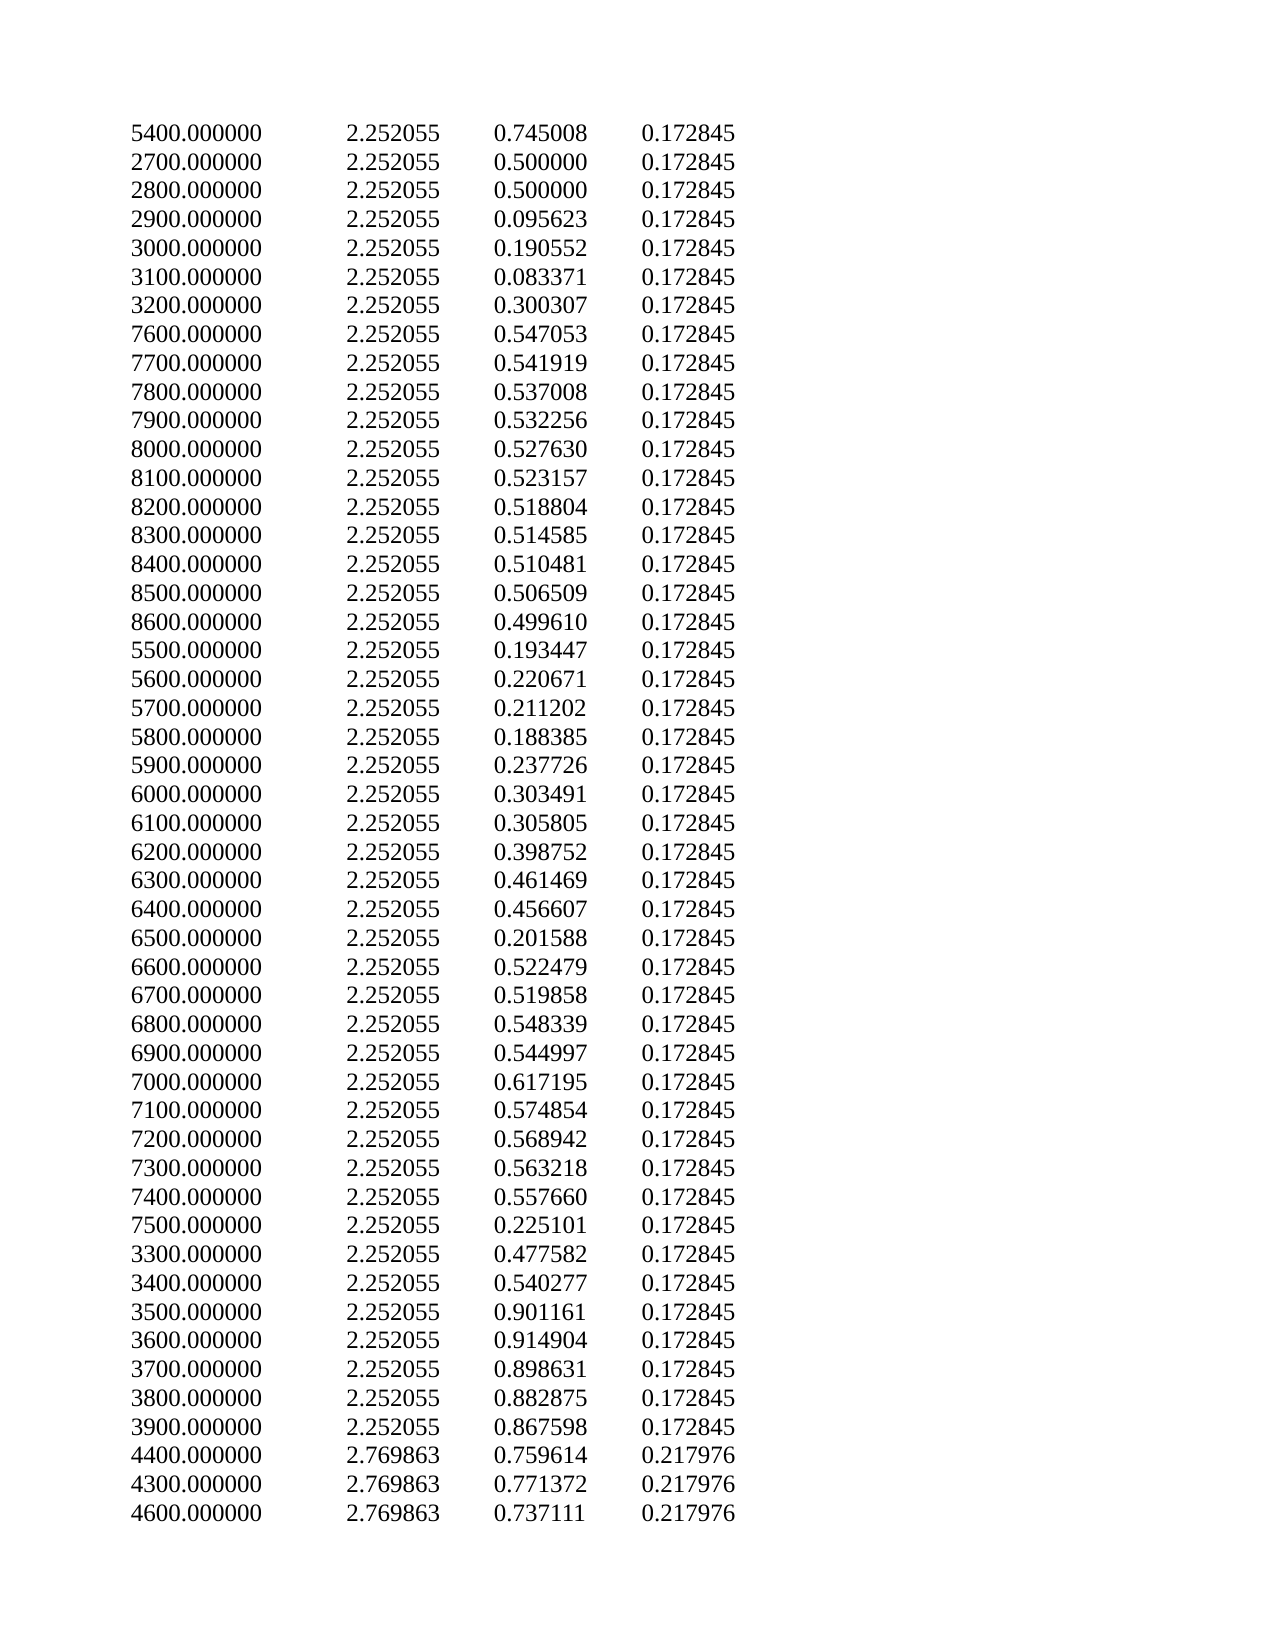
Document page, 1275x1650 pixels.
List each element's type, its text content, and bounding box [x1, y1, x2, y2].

text 8000.000000 2.252055 0.527630 0.172845 [118, 434, 1157, 463]
text 7600.000000 2.252055 0.547053 0.172845 [118, 319, 1157, 348]
text 3800.000000 2.252055 0.882875 0.172845 [118, 1383, 1157, 1412]
text 4300.000000 2.769863 0.771372 0.217976 [118, 1469, 1157, 1498]
text 8200.000000 2.252055 0.518804 0.172845 [118, 492, 1157, 521]
text 6600.000000 2.252055 0.522479 0.172845 [118, 952, 1157, 981]
text 3500.000000 2.252055 0.901161 0.172845 [118, 1297, 1157, 1326]
text 6500.000000 2.252055 0.201588 0.172845 [118, 923, 1157, 952]
text 7000.000000 2.252055 0.617195 0.172845 [118, 1067, 1157, 1096]
text 2800.000000 2.252055 0.500000 0.172845 [118, 176, 1157, 204]
text 7200.000000 2.252055 0.568942 0.172845 [118, 1124, 1157, 1153]
text 6400.000000 2.252055 0.456607 0.172845 [118, 894, 1157, 923]
text 3900.000000 2.252055 0.867598 0.172845 [118, 1412, 1157, 1441]
text 2900.000000 2.252055 0.095623 0.172845 [118, 204, 1157, 233]
text 3200.000000 2.252055 0.300307 0.172845 [118, 291, 1157, 319]
text 3000.000000 2.252055 0.190552 0.172845 [118, 233, 1157, 262]
text 7700.000000 2.252055 0.541919 0.172845 [118, 348, 1157, 377]
text 6300.000000 2.252055 0.461469 0.172845 [118, 866, 1157, 894]
text 3100.000000 2.252055 0.083371 0.172845 [118, 262, 1157, 291]
text 8100.000000 2.252055 0.523157 0.172845 [118, 463, 1157, 492]
text 6800.000000 2.252055 0.548339 0.172845 [118, 1009, 1157, 1038]
text 5400.000000 2.252055 0.745008 0.172845 [118, 118, 1157, 147]
text 6000.000000 2.252055 0.303491 0.172845 [118, 779, 1157, 808]
text 5700.000000 2.252055 0.211202 0.172845 [118, 693, 1157, 722]
text 4400.000000 2.769863 0.759614 0.217976 [118, 1441, 1157, 1469]
text 8500.000000 2.252055 0.506509 0.172845 [118, 578, 1157, 607]
text 6200.000000 2.252055 0.398752 0.172845 [118, 837, 1157, 866]
text 3400.000000 2.252055 0.540277 0.172845 [118, 1268, 1157, 1297]
text 5500.000000 2.252055 0.193447 0.172845 [118, 636, 1157, 664]
text 5600.000000 2.252055 0.220671 0.172845 [118, 664, 1157, 693]
text 8600.000000 2.252055 0.499610 0.172845 [118, 607, 1157, 636]
text 7500.000000 2.252055 0.225101 0.172845 [118, 1211, 1157, 1239]
text 4600.000000 2.769863 0.737111 0.217976 [118, 1498, 1157, 1527]
text 6700.000000 2.252055 0.519858 0.172845 [118, 981, 1157, 1009]
text 7100.000000 2.252055 0.574854 0.172845 [118, 1096, 1157, 1124]
text 8400.000000 2.252055 0.510481 0.172845 [118, 549, 1157, 578]
text 7800.000000 2.252055 0.537008 0.172845 [118, 377, 1157, 406]
text 7400.000000 2.252055 0.557660 0.172845 [118, 1182, 1157, 1211]
text 3300.000000 2.252055 0.477582 0.172845 [118, 1239, 1157, 1268]
text 3700.000000 2.252055 0.898631 0.172845 [118, 1354, 1157, 1383]
text 5900.000000 2.252055 0.237726 0.172845 [118, 751, 1157, 779]
text 6900.000000 2.252055 0.544997 0.172845 [118, 1038, 1157, 1067]
text 3600.000000 2.252055 0.914904 0.172845 [118, 1326, 1157, 1354]
text 5800.000000 2.252055 0.188385 0.172845 [118, 722, 1157, 751]
text 8300.000000 2.252055 0.514585 0.172845 [118, 521, 1157, 549]
text 7900.000000 2.252055 0.532256 0.172845 [118, 406, 1157, 434]
text 2700.000000 2.252055 0.500000 0.172845 [118, 147, 1157, 176]
text 6100.000000 2.252055 0.305805 0.172845 [118, 808, 1157, 837]
text 7300.000000 2.252055 0.563218 0.172845 [118, 1153, 1157, 1182]
